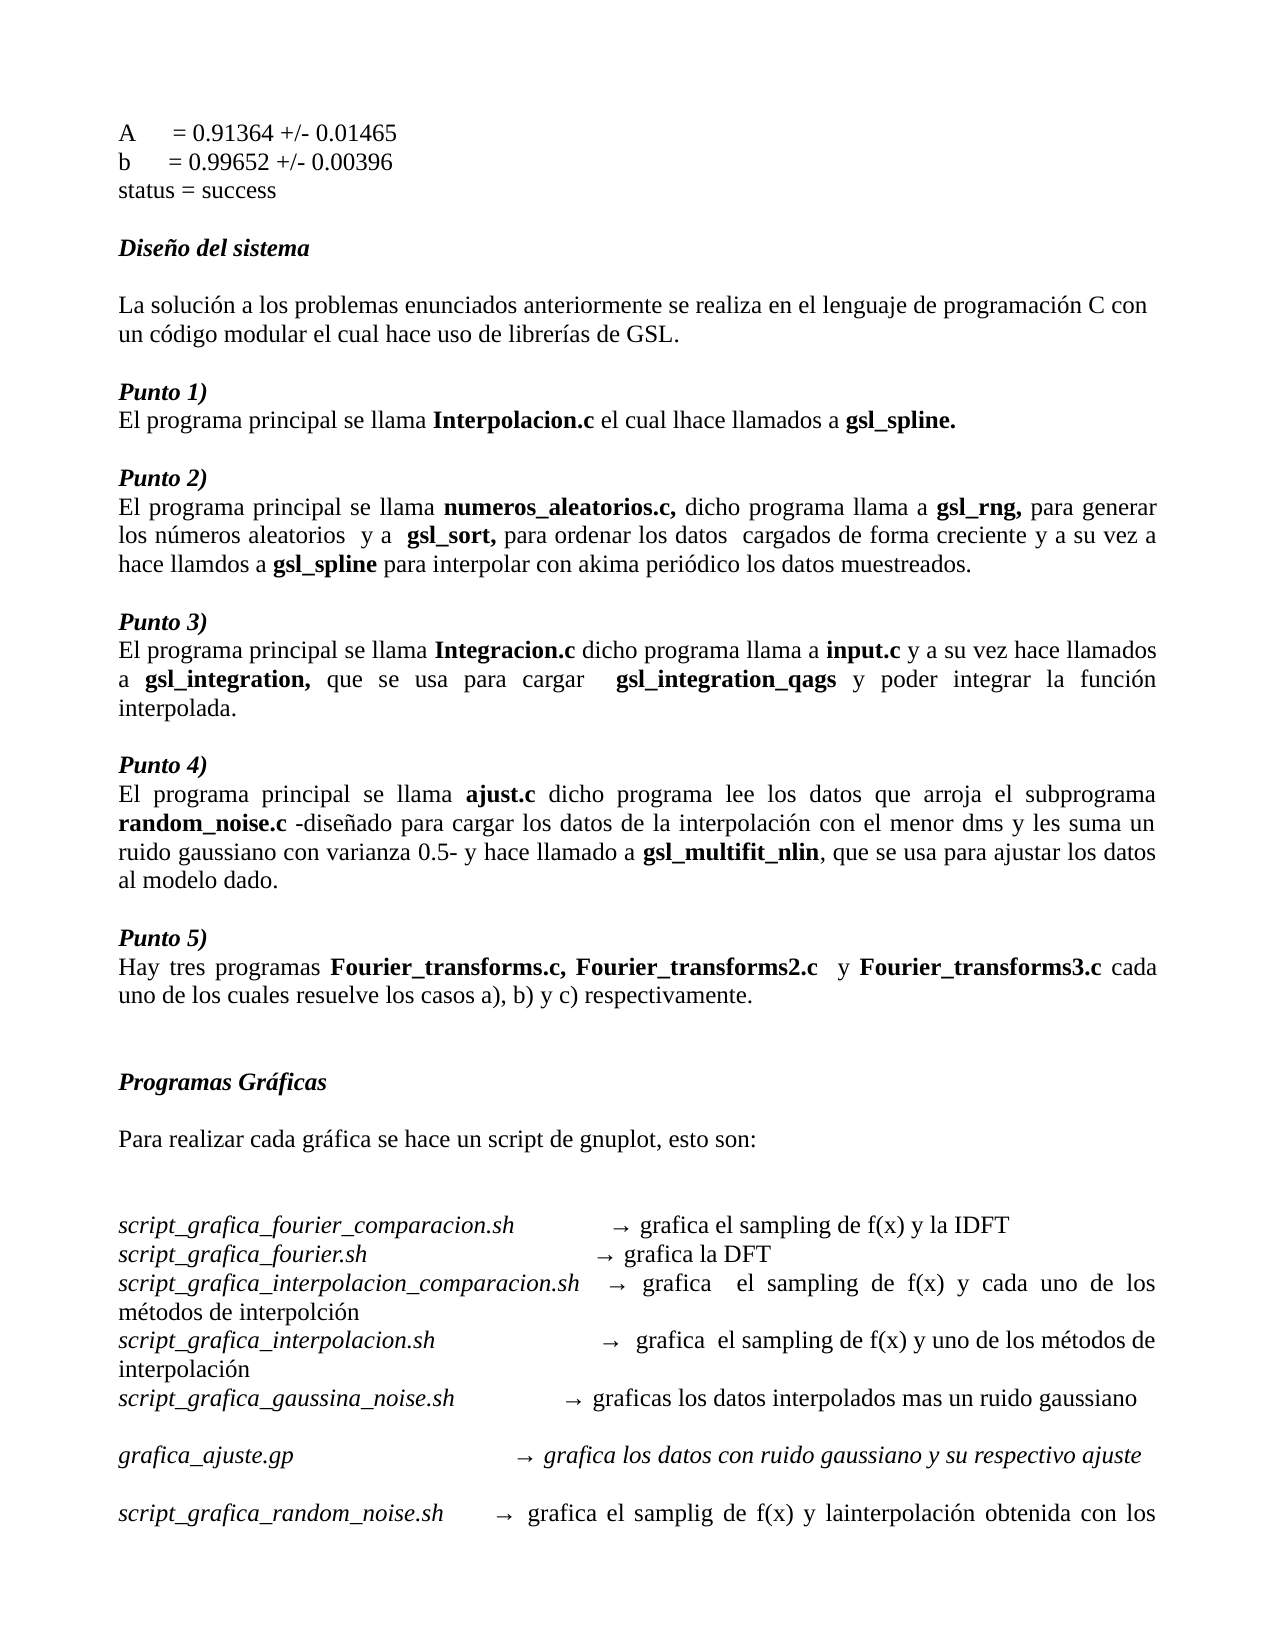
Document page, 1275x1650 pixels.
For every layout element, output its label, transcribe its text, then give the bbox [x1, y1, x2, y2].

text un código modular el cual hace uso de librerías de GSL. [118, 319, 1157, 348]
text script_grafica_random_noise.sh → grafica el samplig de f(x) y lainterpolación obtenida con los [118, 1498, 1157, 1527]
text Programas Gráficas [118, 1067, 1157, 1096]
text La solución a los problemas enunciados anteriormente se realiza en el lenguaje de programación C con [118, 291, 1157, 319]
text Punto 1) [118, 377, 1157, 406]
text Punto 3) [118, 607, 1157, 636]
text El programa principal se llama ajust.c dicho programa lee los datos que arroja el subprograma random_noise.c -diseñado para cargar los datos de la interpolación con el menor dms y les suma un ruido gaussiano con varianza 0.5- y hace llamado a gsl_multifit_nlin, que se usa para ajustar los datos al modelo dado. [118, 779, 1157, 894]
text script_grafica_interpolacion_comparacion.sh → grafica el sampling de f(x) y cada uno de los métodos de interpolción [118, 1268, 1157, 1326]
text Punto 5) [118, 923, 1157, 952]
text Hay tres programas Fourier_transforms.c, Fourier_transforms2.c y Fourier_transforms3.c cada uno de los cuales resuelve los casos a), b) y c) respectivamente. [118, 952, 1157, 1009]
text b = 0.99652 +/- 0.00396 [118, 147, 1157, 176]
text script_grafica_interpolacion.sh → grafica el sampling de f(x) y uno de los métodos de interpolación [118, 1326, 1157, 1383]
text script_grafica_fourier_comparacion.sh → grafica el sampling de f(x) y la IDFT [118, 1211, 1157, 1239]
text script_grafica_fourier.sh → grafica la DFT [118, 1239, 1157, 1268]
text El programa principal se llama numeros_aleatorios.c, dicho programa llama a gsl_rng, para generar los números aleatorios y a gsl_sort, para ordenar los datos cargados de forma creciente y a su vez a hace llamdos a gsl_spline para interpolar con akima periódico los datos muestreados. [118, 492, 1157, 578]
text Punto 4) [118, 751, 1157, 779]
text Diseño del sistema [118, 233, 1157, 262]
text A = 0.91364 +/- 0.01465 [118, 118, 1157, 147]
text script_grafica_gaussina_noise.sh → graficas los datos interpolados mas un ruido gaussiano [118, 1383, 1157, 1412]
text Para realizar cada gráfica se hace un script de gnuplot, esto son: [118, 1124, 1157, 1153]
text status = success [118, 176, 1157, 204]
text El programa principal se llama Interpolacion.c el cual lhace llamados a gsl_spline. [118, 406, 1157, 434]
text El programa principal se llama Integracion.c dicho programa llama a input.c y a su vez hace llamados a gsl_integration, que se usa para cargar gsl_integration_qags y poder integrar la función interpolada. [118, 636, 1157, 722]
text Punto 2) [118, 463, 1157, 492]
text grafica_ajuste.gp → grafica los datos con ruido gaussiano y su respectivo ajuste [118, 1441, 1157, 1469]
